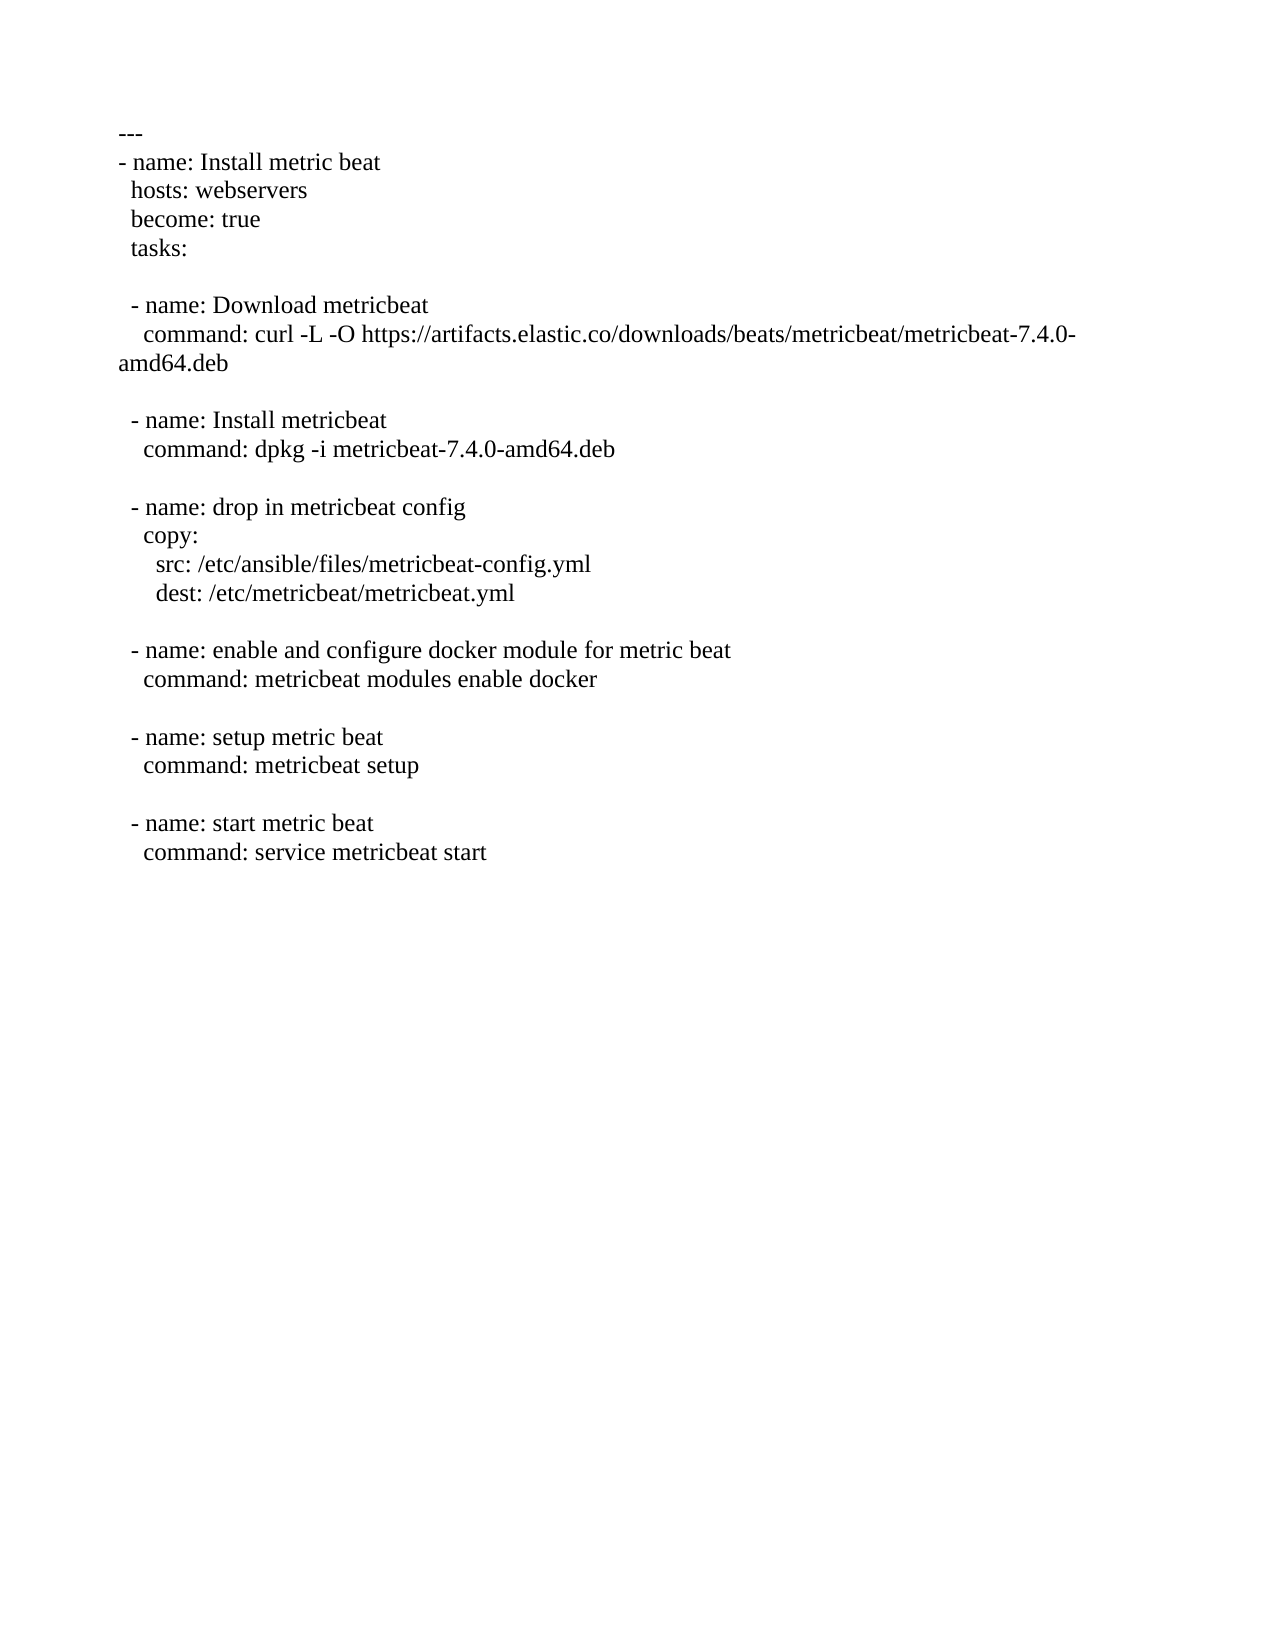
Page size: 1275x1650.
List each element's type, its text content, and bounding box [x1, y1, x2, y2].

text command: metricbeat modules enable docker [118, 664, 1157, 693]
text - name: Install metric beat [118, 147, 1157, 176]
text tasks: [118, 233, 1157, 262]
text - name: Install metricbeat [118, 406, 1157, 434]
text - name: setup metric beat [118, 722, 1157, 751]
text command: dpkg -i metricbeat-7.4.0-amd64.deb [118, 434, 1157, 463]
text command: metricbeat setup [118, 751, 1157, 779]
text - name: drop in metricbeat config [118, 492, 1157, 521]
text - name: Download metricbeat [118, 291, 1157, 319]
text dest: /etc/metricbeat/metricbeat.yml [118, 578, 1157, 607]
text - name: start metric beat [118, 808, 1157, 837]
text copy: [118, 521, 1157, 549]
text src: /etc/ansible/files/metricbeat-config.yml [118, 549, 1157, 578]
text command: service metricbeat start [118, 837, 1157, 866]
text command: curl -L -O https://artifacts.elastic.co/downloads/beats/metricbeat/metricbeat-7.4.0-amd64.deb [118, 319, 1157, 377]
text --- [118, 118, 1157, 147]
text become: true [118, 204, 1157, 233]
text - name: enable and configure docker module for metric beat [118, 636, 1157, 664]
text hosts: webservers [118, 176, 1157, 204]
